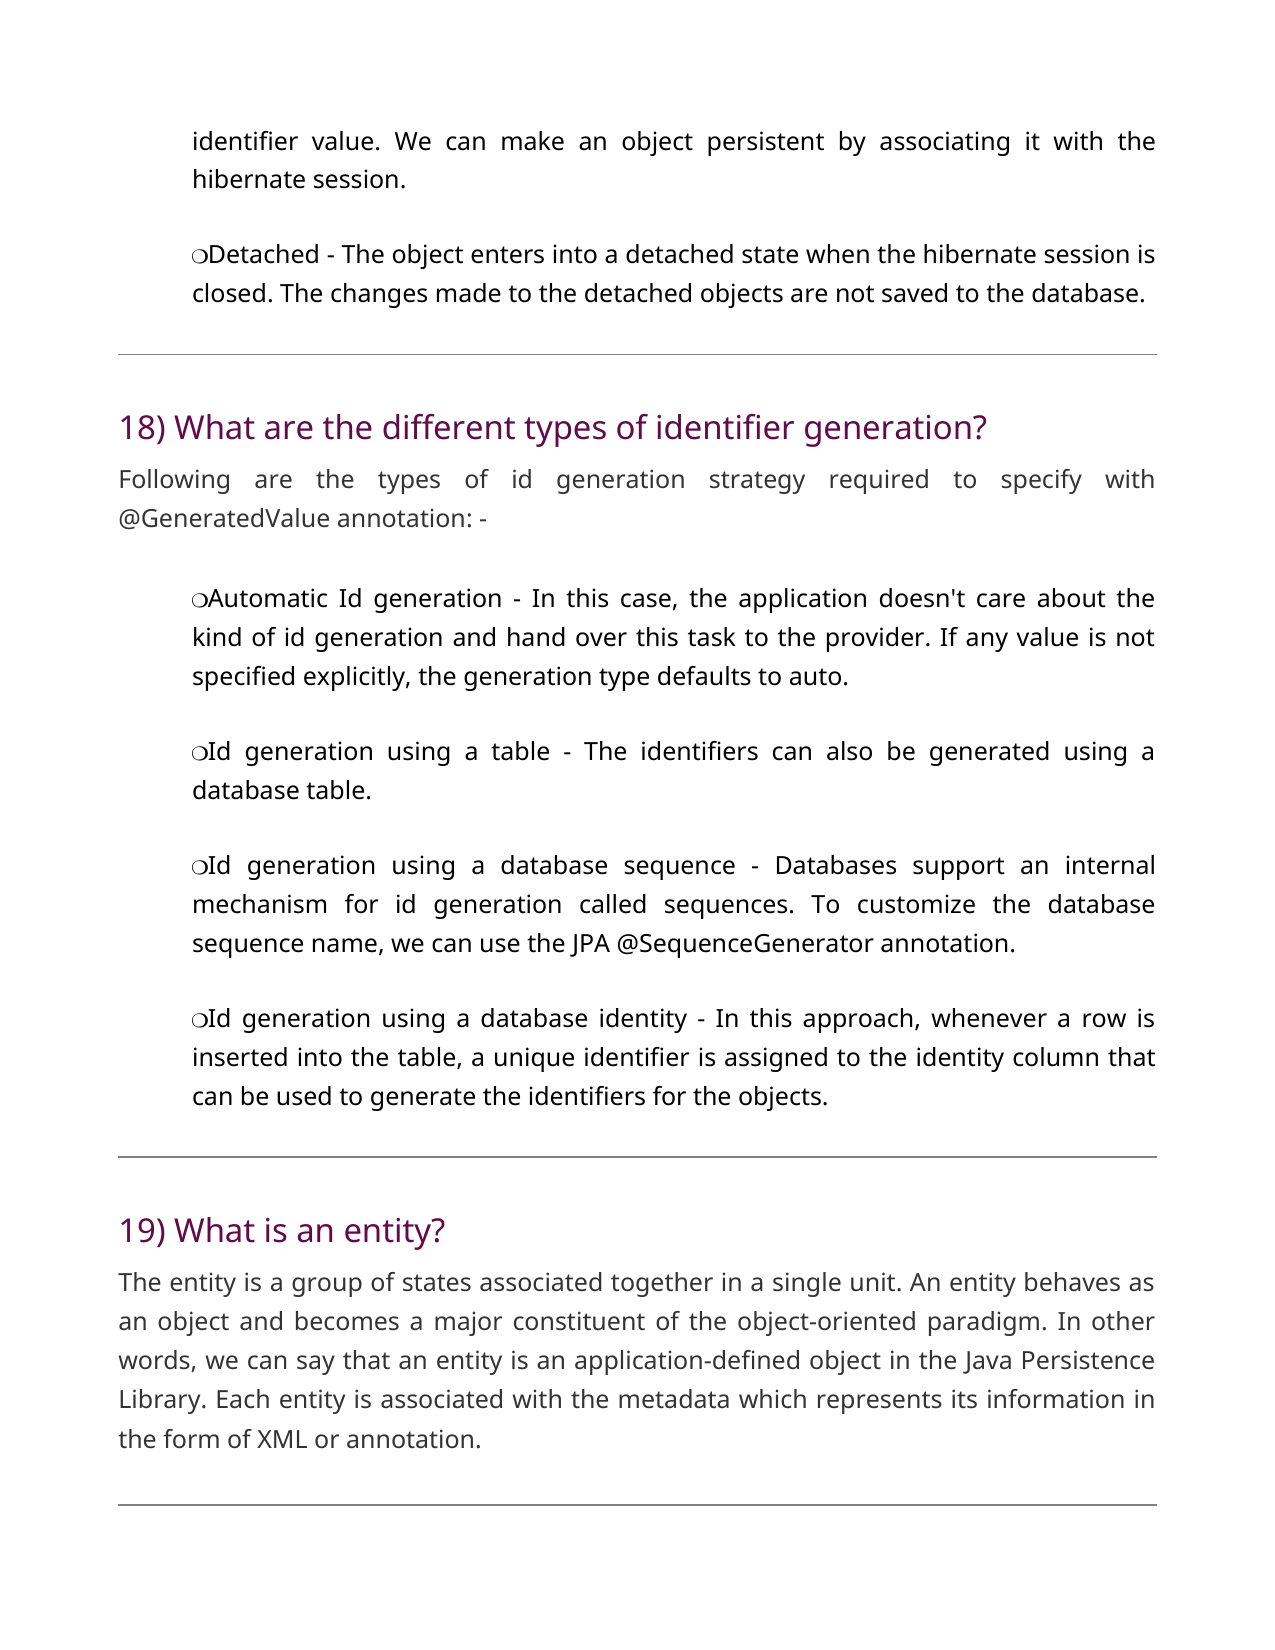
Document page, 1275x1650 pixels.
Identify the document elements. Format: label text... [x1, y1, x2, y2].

list Detached - The object enters into a detached state when the hibernate session is closed. The changes made to the detached objects are not saved to the database. [118, 232, 1157, 310]
subtitle 19) What is an entity? [118, 1207, 1157, 1252]
list Automatic Id generation - In this case, the application doesn't care about the kind of id generation and hand over this task to the provider. If any value is not specified explicitly, the generation type defaults to auto. [118, 576, 1157, 693]
list Id generation using a database sequence - Databases support an internal mechanism for id generation called sequences. To customize the database sequence name, we can use the JPA @SequenceGenerator annotation. [118, 843, 1157, 960]
list identifier value. We can make an object persistent by associating it with the hibernate session. [118, 118, 1157, 196]
subtitle 18) What are the different types of identifier generation? [118, 405, 1157, 449]
text Following are the types of id generation strategy required to specify with @GeneratedValue annotation: - [118, 462, 1157, 535]
list Id generation using a database identity - In this approach, whenever a row is inserted into the table, a unique identifier is assigned to the identity column that can be used to generate the identifiers for the objects. [118, 996, 1157, 1113]
list Id generation using a table - The identifiers can also be generated using a database table. [118, 729, 1157, 807]
text The entity is a group of states associated together in a single unit. An entity behaves as an object and becomes a major constituent of the object-oriented paradigm. In other words, we can say that an entity is an application-defined object in the Java Persistence Library. Each entity is associated with the metadata which represents its information in the form of XML or annotation. [118, 1264, 1157, 1455]
